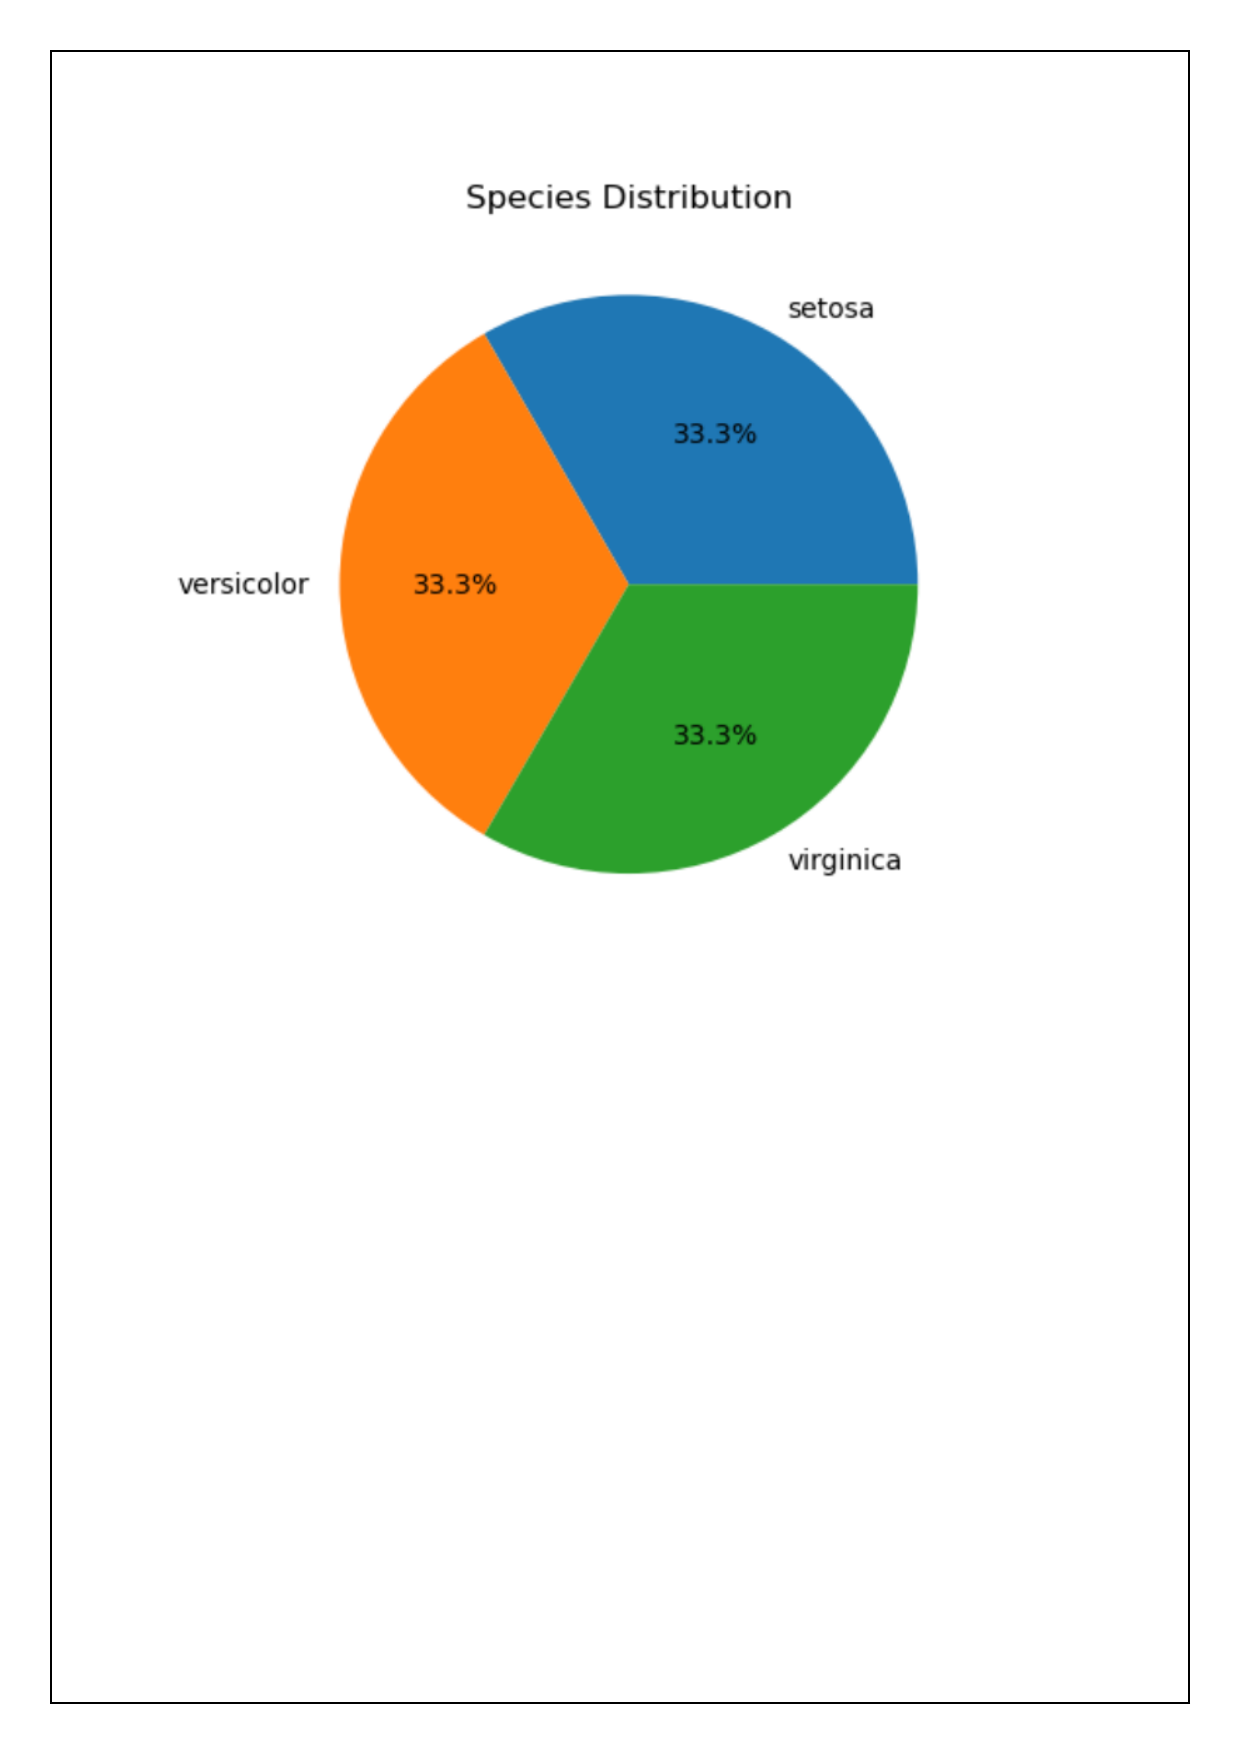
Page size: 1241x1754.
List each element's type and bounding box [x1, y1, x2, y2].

picture [150, 150, 1022, 903]
